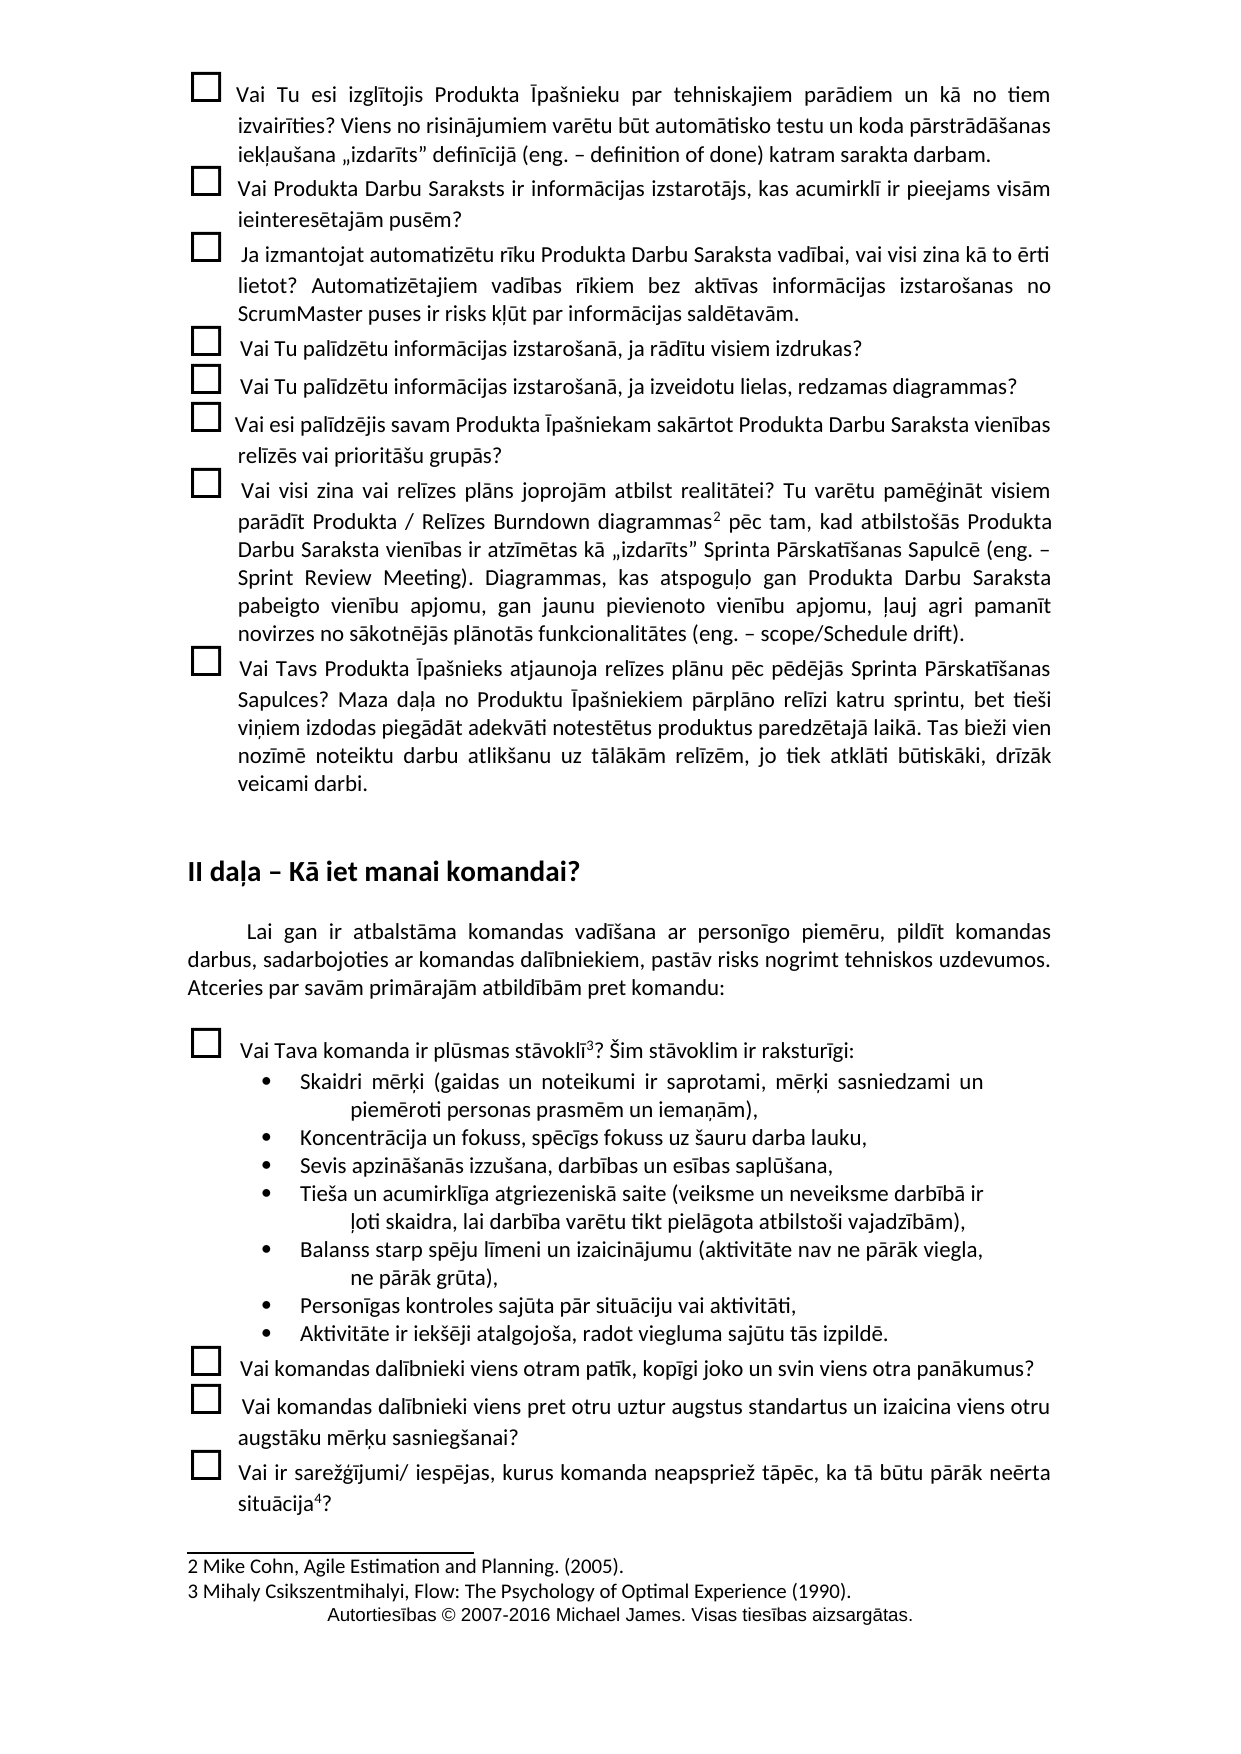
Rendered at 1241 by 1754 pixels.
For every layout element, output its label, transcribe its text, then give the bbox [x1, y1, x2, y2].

list Skaidri mērķi (gaidas un noteikumi ir saprotami, mērķi sasniedzami un piemēroti personas prasmēm un iemaņām), [262, 1067, 985, 1123]
text Mike Cohn, Agile Estimation and Planning. (2005). [187, 1553, 1053, 1578]
list Aktivitāte ir iekšēji atalgojoša, radot viegluma sajūtu tās izpildē. [262, 1319, 985, 1347]
list Balanss starp spēju līmeni un izaicinājumu (aktivitāte nav ne pārāk viegla, ne pārāk grūta), [262, 1235, 985, 1291]
list Koncentrācija un fokuss, spēcīgs fokuss uz šauru darba lauku, [262, 1123, 985, 1151]
list II daļa – Kā iet manai komandai? [187, 853, 1053, 889]
list  Vai esi palīdzējis savam Produkta Īpašniekam sakārtot Produkta Darbu Saraksta vienības relīzēs vai prioritāšu grupās? [187, 403, 1053, 469]
list  Vai Tu palīdzētu informācijas izstarošanā, ja rādītu visiem izdrukas? [187, 328, 1053, 366]
list  Vai Produkta Darbu Saraksts ir informācijas izstarotājs, kas acumirklī ir pieejams visām ieinteresētajām pusēm? [187, 168, 1053, 234]
list  Vai Tava komanda ir plūsmas stāvoklī? Šim stāvoklim ir raksturīgi: [187, 1029, 1053, 1067]
list Sevis apzināšanās izzušana, darbības un esības saplūšana, [262, 1151, 985, 1179]
list  Vai komandas dalībnieki viens pret otru uztur augstus standartus un izaicina viens otru augstāku mērķu sasniegšanai? [187, 1385, 1053, 1451]
list  Vai Tavs Produkta Īpašnieks atjaunoja relīzes plānu pēc pēdējās Sprinta Pārskatīšanas Sapulces? Maza daļa no Produktu Īpašniekiem pārplāno relīzi katru sprintu, bet tieši viņiem izdodas piegādāt adekvāti notestētus produktus paredzētajā laikā. Tas bieži vien nozīmē noteiktu darbu atlikšanu uz tālākām relīzēm, jo tiek atklāti būtiskāki, drīzāk veicami darbi. [187, 647, 1053, 797]
list  Ja izmantojat automatizētu rīku Produkta Darbu Saraksta vadībai, vai visi zina kā to ērti lietot? Automatizētajiem vadības rīkiem bez aktīvas informācijas izstarošanas no ScrumMaster puses ir risks kļūt par informācijas saldētavām. [187, 234, 1053, 328]
list Tieša un acumirklīga atgriezeniskā saite (veiksme un neveiksme darbībā ir ļoti skaidra, lai darbība varētu tikt pielāgota atbilstoši vajadzībām), [262, 1179, 985, 1235]
list  Vai ir sarežģījumi/ iespējas, kurus komanda neapspriež tāpēc, ka tā būtu pārāk neērta situācija? [187, 1451, 1053, 1517]
list  Vai komandas dalībnieki viens otram patīk, kopīgi joko un svin viens otra panākumus? [187, 1347, 1053, 1385]
list Personīgas kontroles sajūta pār situāciju vai aktivitāti, [262, 1291, 985, 1319]
list  Vai visi zina vai relīzes plāns joprojām atbilst realitātei? Tu varētu pamēģināt visiem parādīt Produkta / Relīzes Burndown diagrammas pēc tam, kad atbilstošās Produkta Darbu Saraksta vienības ir atzīmētas kā „izdarīts” Sprinta Pārskatīšanas Sapulcē (eng. – Sprint Review Meeting). Diagrammas, kas atspoguļo gan Produkta Darbu Saraksta pabeigto vienību apjomu, gan jaunu pievienoto vienību apjomu, ļauj agri pamanīt novirzes no sākotnējās plānotās funkcionalitātes (eng. – scope/Schedule drift). [187, 469, 1053, 647]
text Mihaly Csikszentmihalyi, Flow: The Psychology of Optimal Experience (1990). [187, 1578, 1053, 1604]
list Lai gan ir atbalstāma komandas vadīšana ar personīgo piemēru, pildīt komandas darbus, sadarbojoties ar komandas dalībniekiem, pastāv risks nogrimt tehniskos uzdevumos. Atceries par savām primārajām atbildībām pret komandu: [187, 917, 1053, 1001]
list  Vai Tu palīdzētu informācijas izstarošanā, ja izveidotu lielas, redzamas diagrammas? [187, 366, 1053, 403]
list  Vai Tu esi izglītojis Produkta Īpašnieku par tehniskajiem parādiem un kā no tiem izvairīties? Viens no risinājumiem varētu būt automātisko testu un koda pārstrādāšanas iekļaušana „izdarīts” definīcijā (eng. – definition of done) katram sarakta darbam. [187, 74, 1053, 168]
